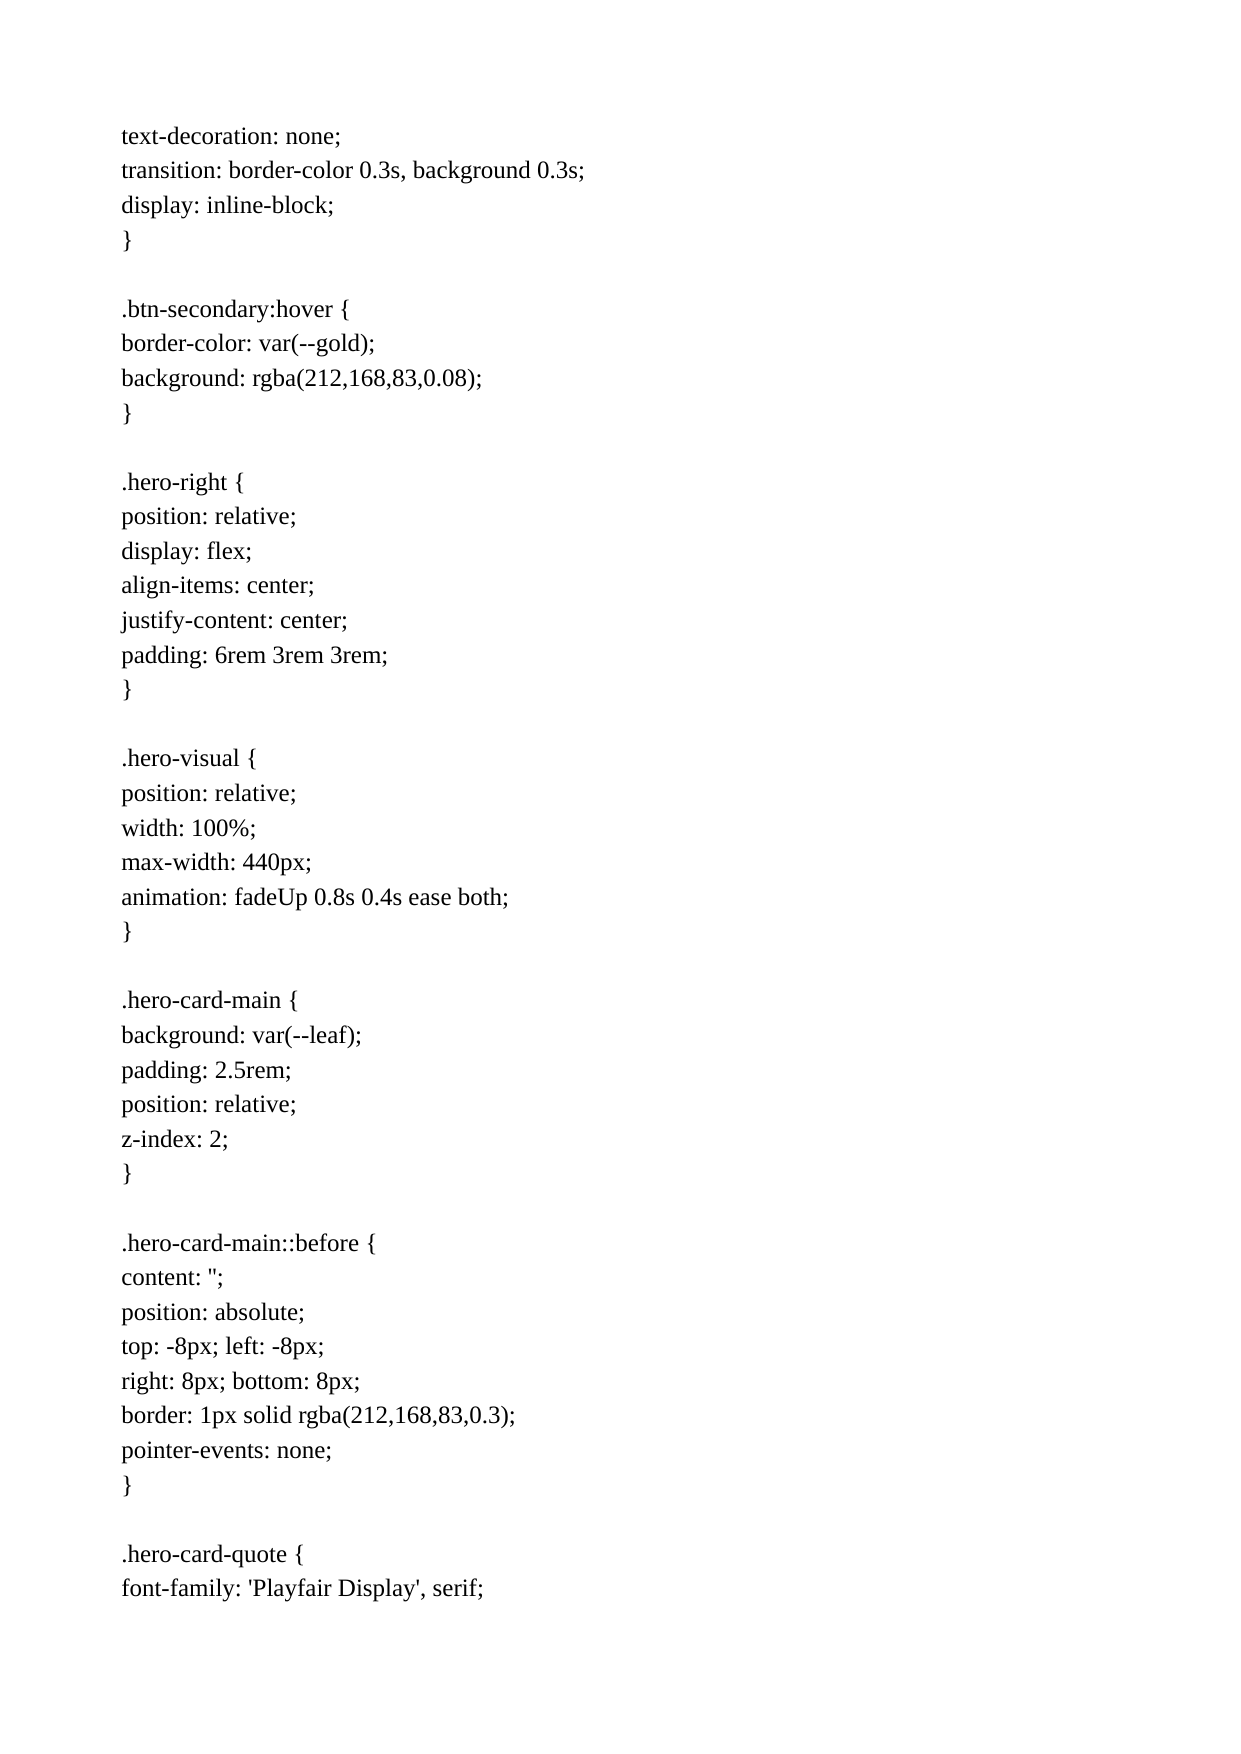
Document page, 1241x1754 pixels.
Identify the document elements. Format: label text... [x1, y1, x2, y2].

table_cell .btn-secondary:hover { [118, 291, 1122, 326]
table_cell max-width: 440px; [118, 844, 1122, 879]
table_cell padding: 2.5rem; [118, 1052, 1122, 1086]
table_cell .hero-right { [118, 464, 1122, 498]
table_cell transition: border-color 0.3s, background 0.3s; [118, 153, 1122, 187]
table_cell } [118, 1467, 1122, 1501]
table_cell justify-content: center; [118, 602, 1122, 637]
table_cell display: inline-block; [118, 187, 1122, 222]
table_cell pointer-events: none; [118, 1432, 1122, 1467]
table_cell } [118, 222, 1122, 256]
table_cell border-color: var(--gold); [118, 326, 1122, 360]
table_cell } [118, 395, 1122, 429]
table_cell right: 8px; bottom: 8px; [118, 1363, 1122, 1398]
table_cell } [118, 1156, 1122, 1190]
table_cell background: var(--leaf); [118, 1017, 1122, 1052]
table_cell [118, 706, 1122, 741]
table_cell top: -8px; left: -8px; [118, 1329, 1122, 1363]
table_cell animation: fadeUp 0.8s 0.4s ease both; [118, 879, 1122, 913]
table_cell position: relative; [118, 1086, 1122, 1121]
table_cell width: 100%; [118, 810, 1122, 844]
table_cell padding: 6rem 3rem 3rem; [118, 637, 1122, 671]
table_cell .hero-card-quote { [118, 1536, 1122, 1571]
table_cell align-items: center; [118, 568, 1122, 602]
table_cell text-decoration: none; [118, 118, 1122, 153]
table_cell .hero-visual { [118, 741, 1122, 775]
table_cell background: rgba(212,168,83,0.08); [118, 360, 1122, 395]
table_cell [118, 256, 1122, 291]
table_cell display: flex; [118, 533, 1122, 568]
table_cell } [118, 671, 1122, 706]
table_cell [118, 429, 1122, 464]
table_cell .hero-card-main::before { [118, 1225, 1122, 1259]
table_cell position: relative; [118, 499, 1122, 533]
table_cell z-index: 2; [118, 1121, 1122, 1156]
table_cell content: ''; [118, 1259, 1122, 1294]
table_cell .hero-card-main { [118, 983, 1122, 1017]
table_cell [118, 1190, 1122, 1225]
table_cell [118, 1501, 1122, 1536]
table_cell [118, 948, 1122, 983]
table_cell font-family: 'Playfair Display', serif; [118, 1571, 1122, 1605]
table_cell position: absolute; [118, 1294, 1122, 1328]
table_cell position: relative; [118, 775, 1122, 810]
table_cell } [118, 914, 1122, 948]
table_cell border: 1px solid rgba(212,168,83,0.3); [118, 1398, 1122, 1432]
